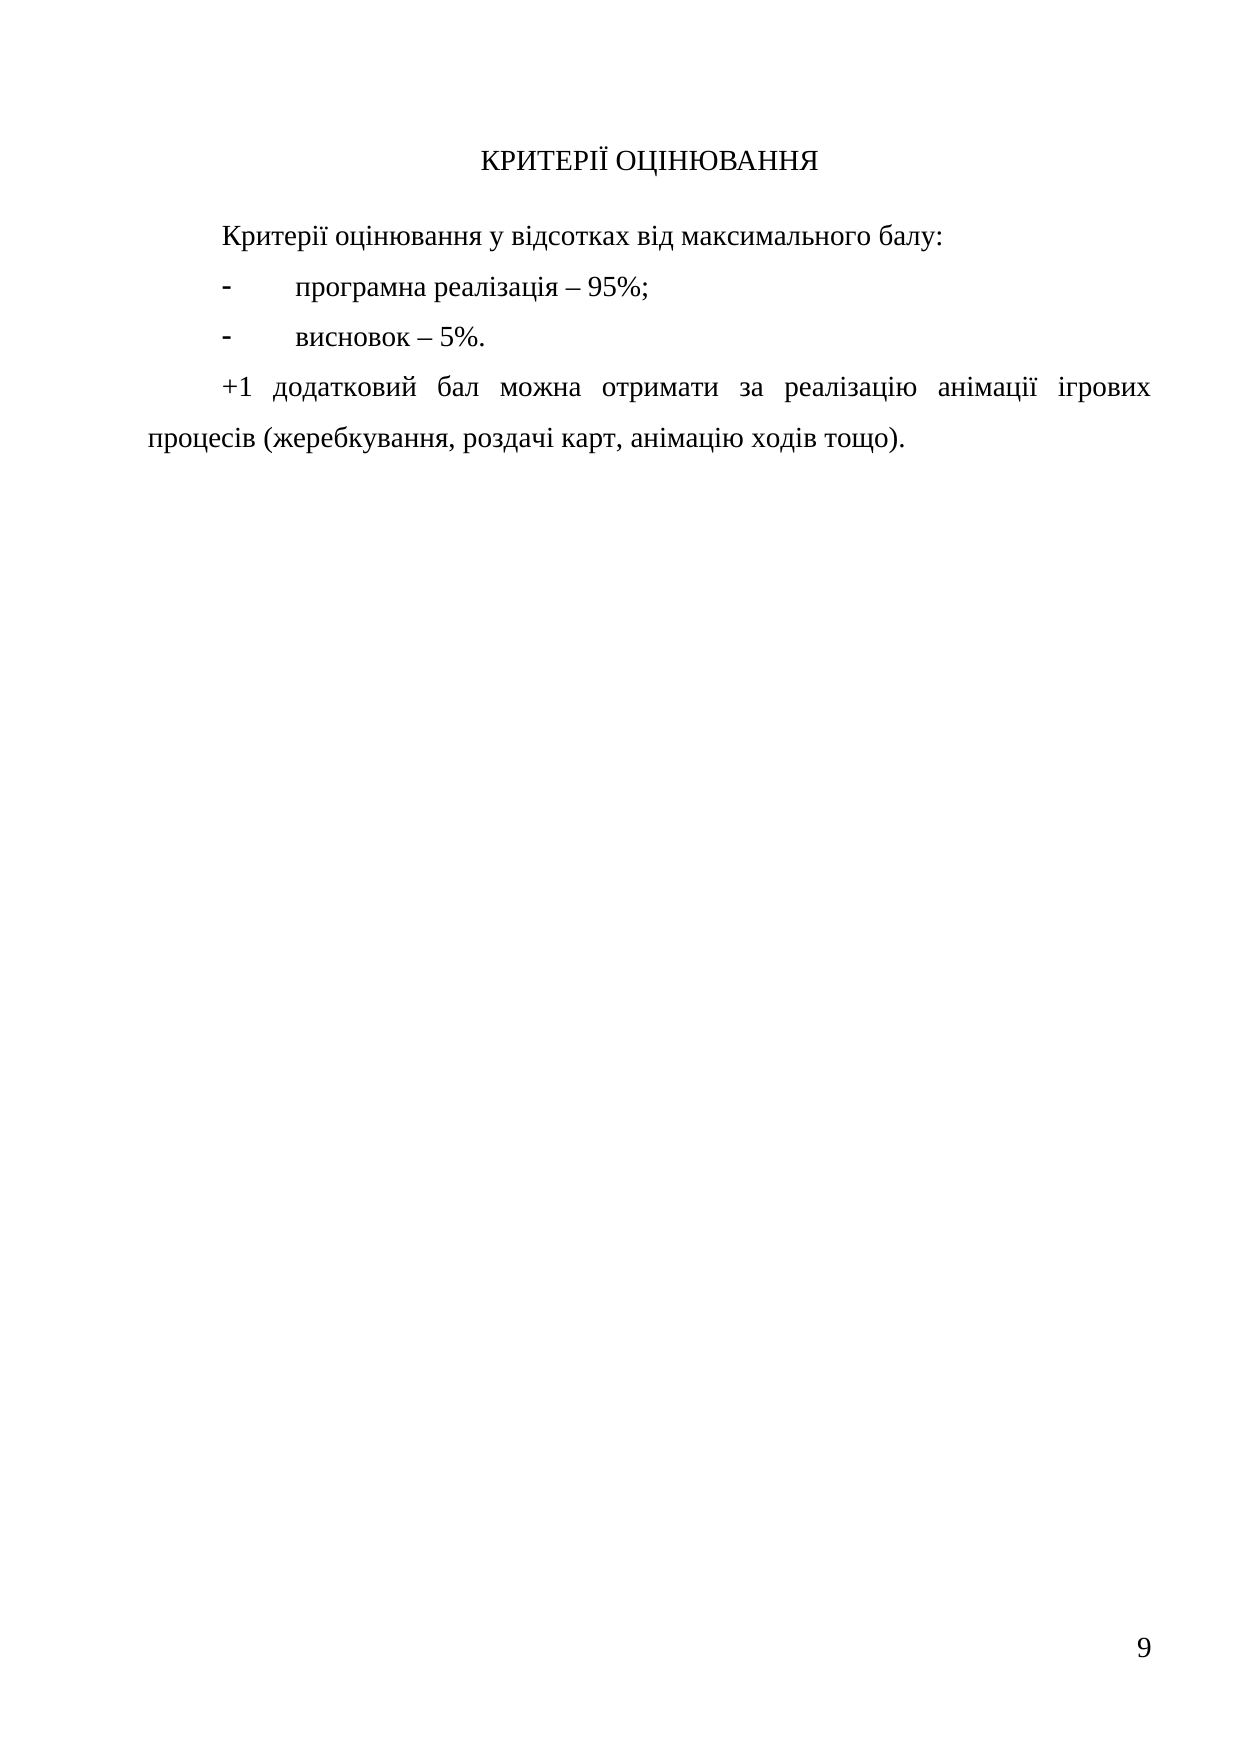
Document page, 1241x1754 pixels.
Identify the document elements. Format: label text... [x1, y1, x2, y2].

text Критерії оцінювання у відсотках від максимального балу: [148, 218, 1152, 252]
list програмна реалізація – 95%; [222, 269, 1152, 302]
text +1 додатковий бал можна отримати за реалізацію анімації ігрових процесів (жеребкування, роздачі карт, анімацію ходів тощо). [148, 369, 1152, 453]
list висновок – 5%. [222, 319, 1152, 353]
subtitle Критерії оцінювання [148, 143, 1152, 177]
